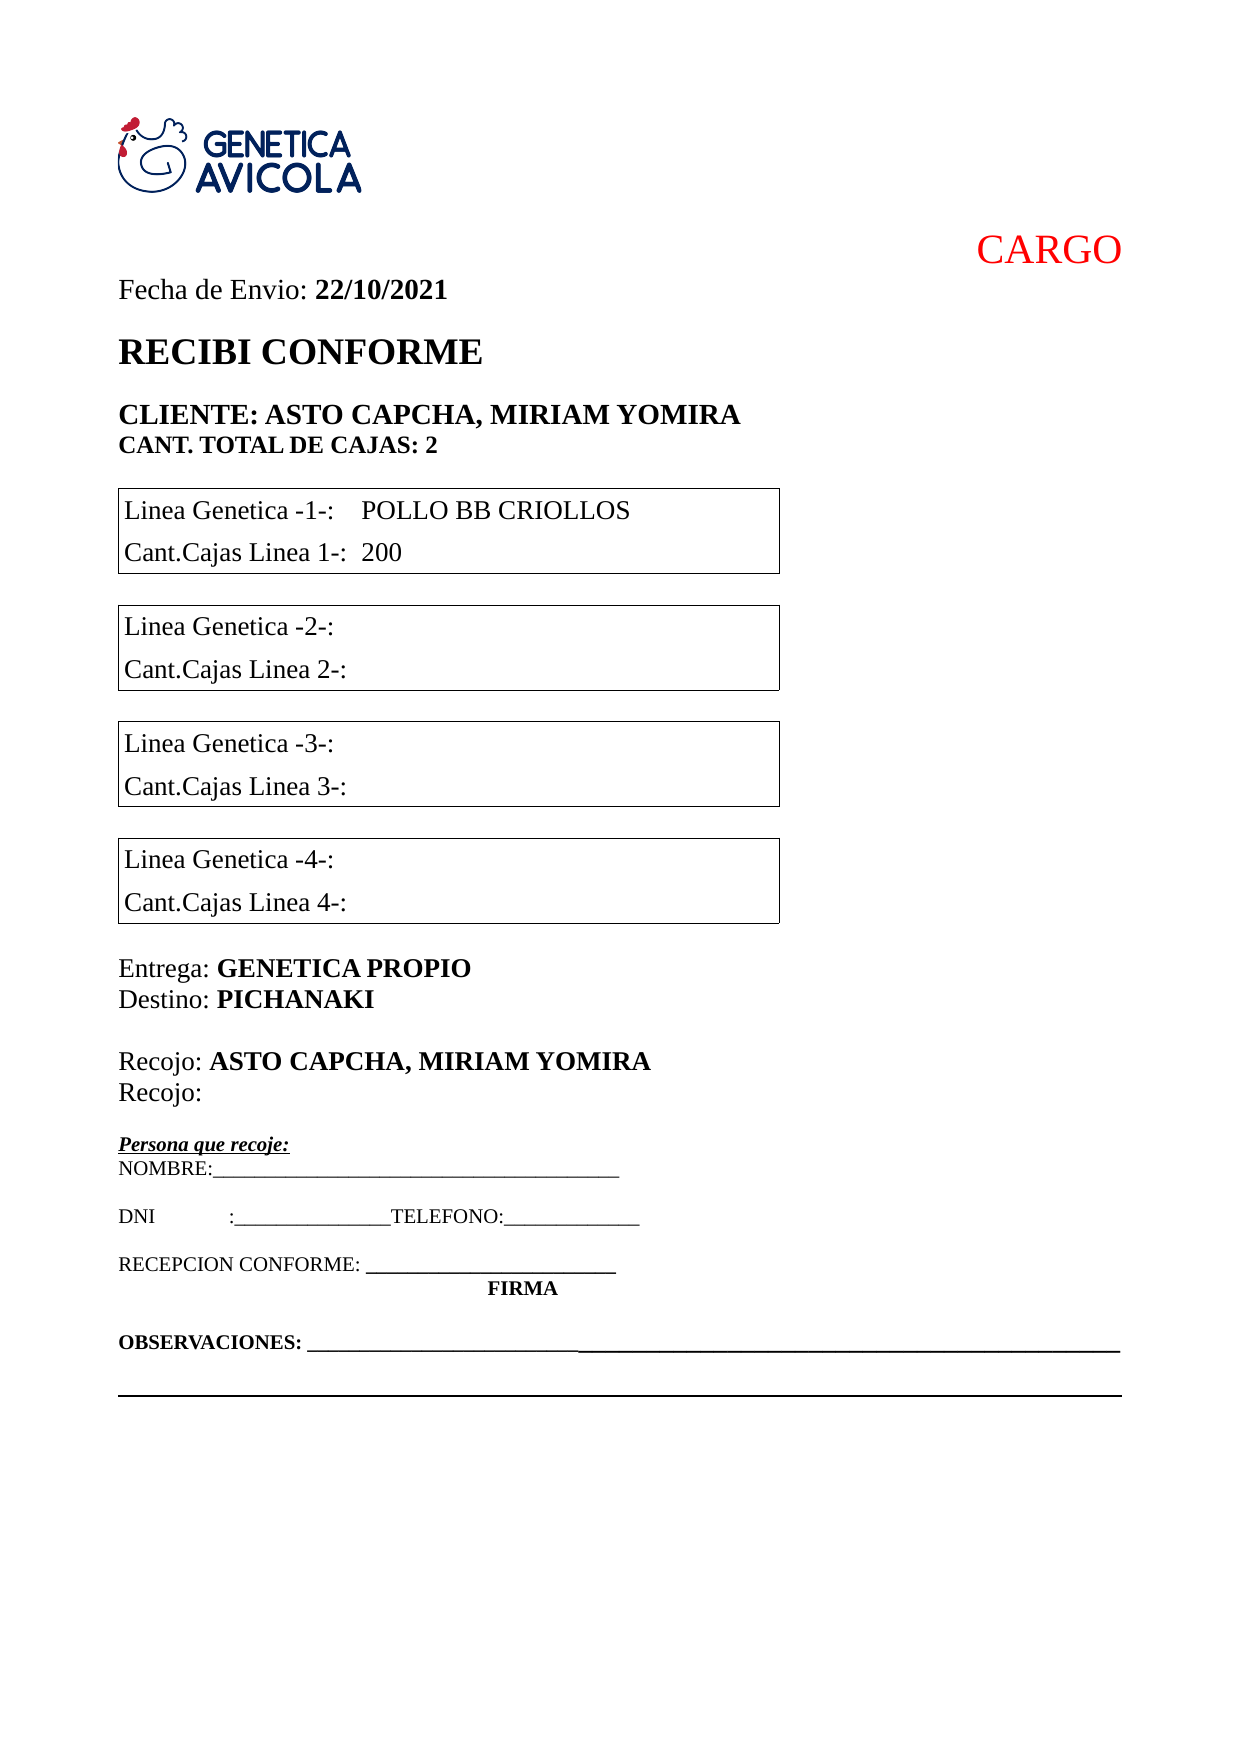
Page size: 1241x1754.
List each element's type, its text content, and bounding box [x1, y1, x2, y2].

table_cell Linea Genetica -4-: [119, 839, 356, 880]
table_cell [356, 691, 779, 721]
table_cell 200 [356, 531, 779, 573]
table_cell [356, 764, 779, 806]
table_cell [118, 574, 356, 604]
text RECIBI CONFORME [118, 330, 1122, 373]
table_cell [356, 807, 779, 838]
text DNI :_______________TELEFONO:_____________ [118, 1204, 1122, 1228]
table_cell [356, 839, 779, 880]
text NOMBRE:_______________________________________ [118, 1156, 1122, 1180]
table_header POLLO BB CRIOLLOS [356, 489, 779, 531]
picture [117, 117, 362, 193]
table_cell [356, 574, 779, 604]
table_cell Linea Genetica -3-: [119, 722, 356, 764]
text CANT. TOTAL DE CAJAS: 2 [118, 431, 1122, 459]
text RECEPCION CONFORME: ________________________ [118, 1252, 1122, 1276]
table_cell Cant.Cajas Linea 2-: [119, 647, 356, 690]
text Recojo: [118, 1076, 1122, 1108]
text FIRMA [118, 1276, 1122, 1300]
table_cell [356, 880, 779, 923]
table_cell [356, 647, 779, 690]
table_header Linea Genetica -1-: [119, 489, 356, 531]
table_cell [356, 722, 779, 764]
text Recojo: ASTO CAPCHA, MIRIAM YOMIRA [118, 1045, 1122, 1076]
text Destino: PICHANAKI [118, 983, 1122, 1014]
text OBSERVACIONES: __________________________________________________________________ [118, 1324, 1122, 1355]
table_cell [118, 807, 356, 838]
table_cell Cant.Cajas Linea 1-: [119, 531, 356, 573]
text Fecha de Envio: 22/10/2021 [118, 272, 1122, 306]
table_cell [118, 691, 356, 721]
table_cell Cant.Cajas Linea 4-: [119, 880, 356, 923]
table_cell Cant.Cajas Linea 3-: [119, 764, 356, 806]
text Persona que recoje: [118, 1132, 1122, 1156]
table_cell [356, 606, 779, 647]
table_cell Linea Genetica -2-: [119, 606, 356, 647]
text CARGO [118, 224, 1122, 272]
text CLIENTE: ASTO CAPCHA, MIRIAM YOMIRA [118, 397, 1122, 431]
text Entrega: GENETICA PROPIO [118, 952, 1122, 983]
